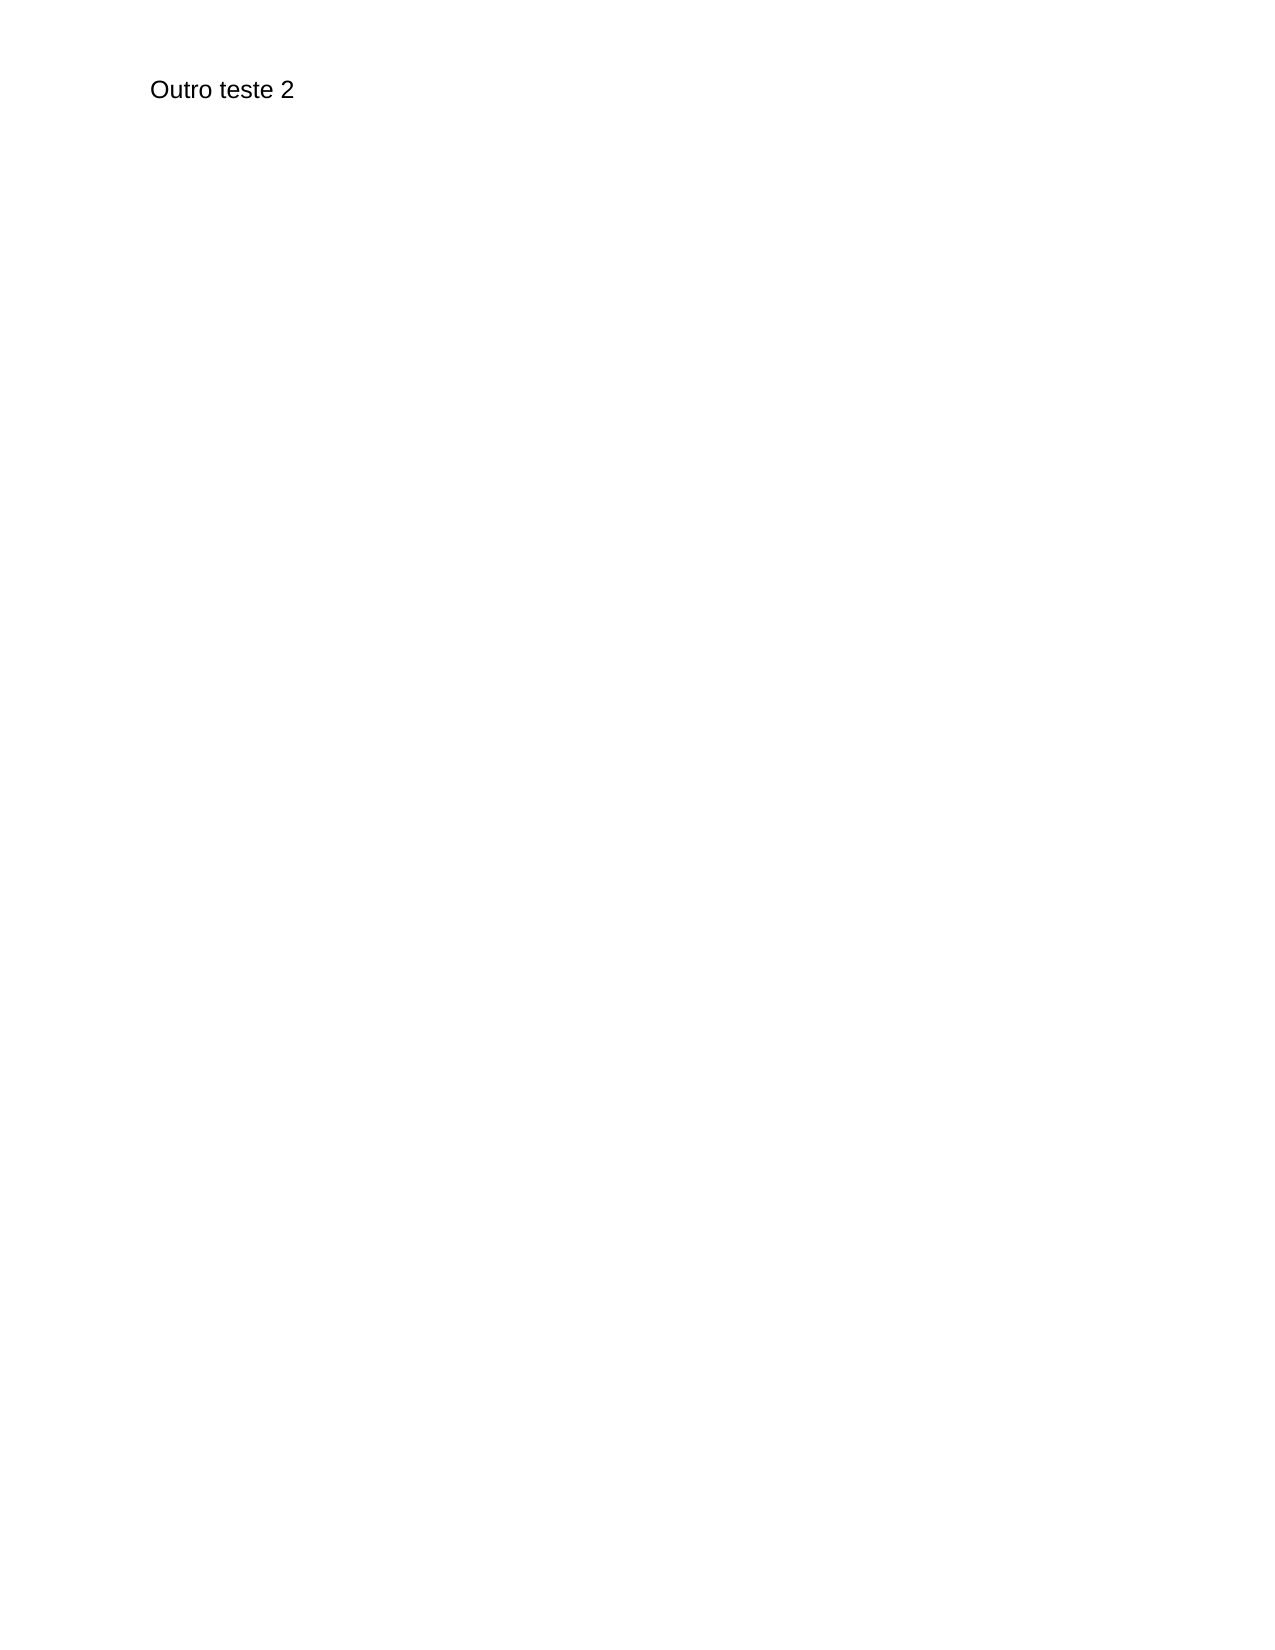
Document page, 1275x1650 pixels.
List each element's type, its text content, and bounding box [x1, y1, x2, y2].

text Outro teste 2 [150, 75, 1125, 104]
